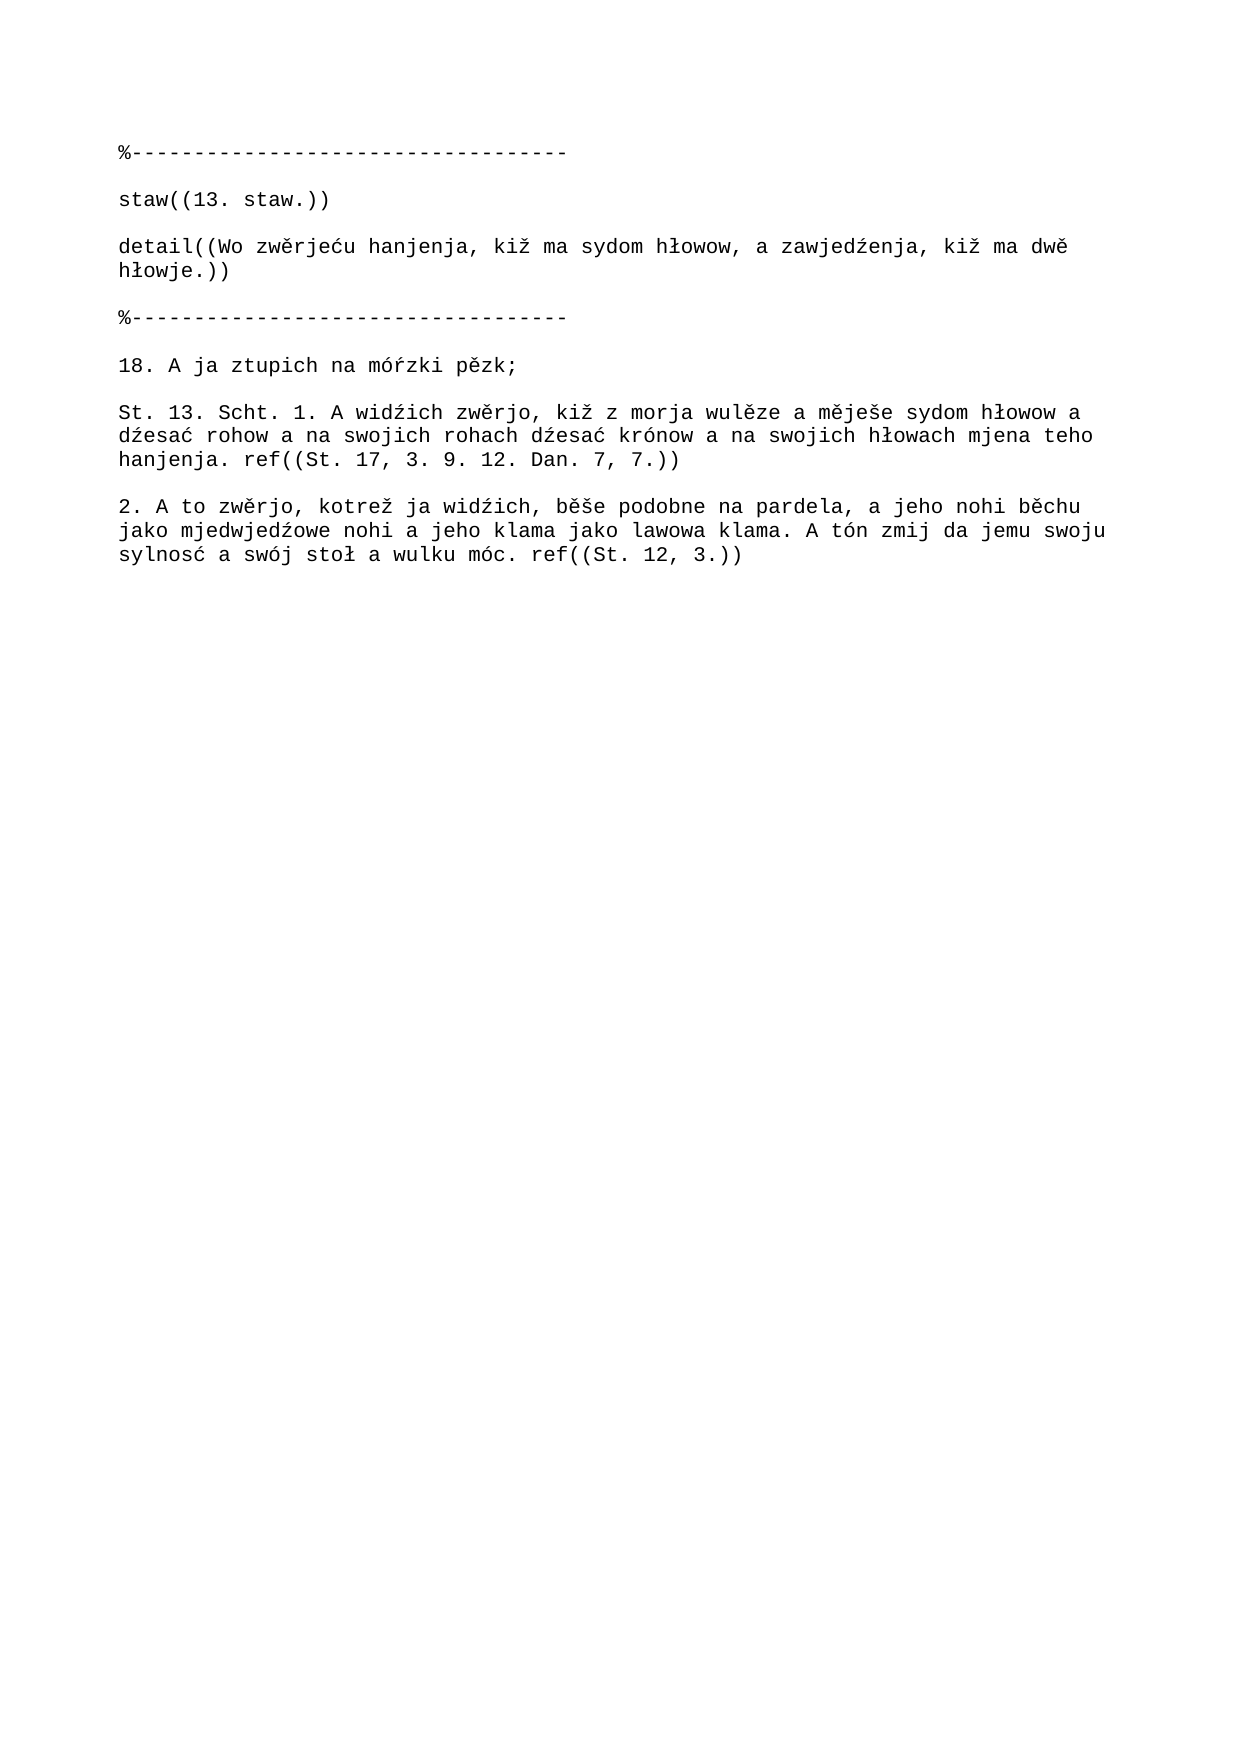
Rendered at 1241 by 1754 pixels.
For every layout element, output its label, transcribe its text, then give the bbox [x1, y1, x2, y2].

text St. 13. Scht. 1. A widźich zwěrjo, kiž z morja wulěze a měješe sydom hłowow a dźesać rohow a na swojich rohach dźesać krónow a na swojich hłowach mjena teho hanjenja. ref((St. 17, 3. 9. 12. Dan. 7, 7.)) [118, 402, 1122, 473]
text %----------------------------------- [118, 142, 1122, 165]
text %----------------------------------- [118, 307, 1122, 331]
text 18. A ja ztupich na móŕzki pězk; [118, 354, 1122, 378]
text detail((Wo zwěrjeću hanjenja, kiž ma sydom hłowow, a zawjedźenja, kiž ma dwě hłowje.)) [118, 236, 1122, 284]
text 2. A to zwěrjo, kotrež ja widźich, běše podobne na pardela, a jeho nohi běchu jako mjedwjedźowe nohi a jeho klama jako lawowa klama. A tón zmij da jemu swoju sylnosć a swój stoł a wulku móc. ref((St. 12, 3.)) [118, 496, 1122, 567]
text staw((13. staw.)) [118, 189, 1122, 213]
